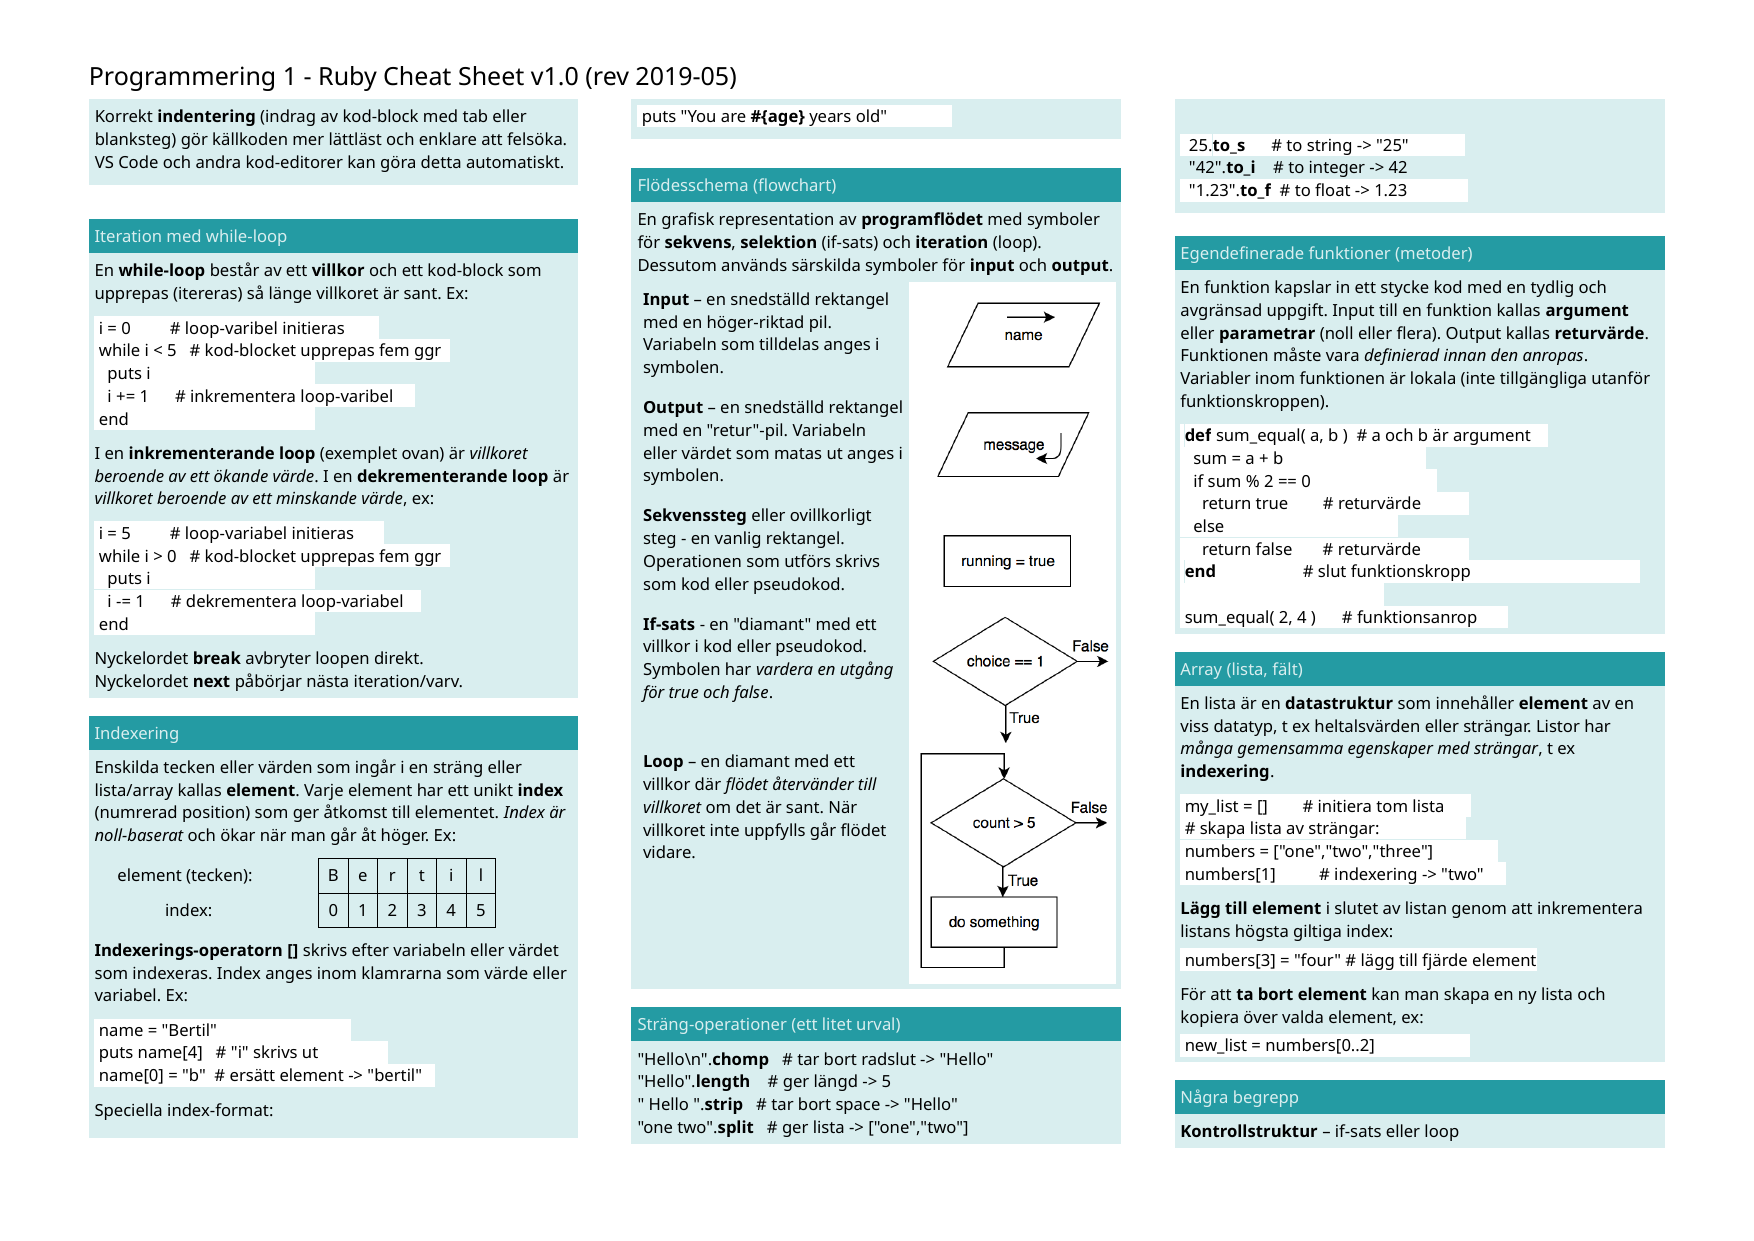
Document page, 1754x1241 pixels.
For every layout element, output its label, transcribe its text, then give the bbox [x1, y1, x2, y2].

table_cell 5 [467, 894, 495, 927]
picture [926, 612, 1112, 746]
table_header [631, 1144, 1121, 1148]
picture [937, 529, 1079, 594]
table_cell Iteration med while-loop [89, 219, 578, 253]
table_cell 25.to_s # to string -> "25" "42".to_i # to integer -> 42 "1.23".to_f # to float -> 1.23 [1175, 99, 1665, 213]
table_cell [1175, 634, 1665, 652]
table_header Input – en snedställd rektangel med en höger-riktad pil. Variabeln som tilldelas anges i symbolen. [637, 282, 909, 390]
table_cell 2 [378, 894, 407, 927]
table_cell Sekvenssteg eller ovillkorligt steg - en vanlig rektangel. Operationen som utförs skrivs som kod eller pseudokod. [637, 498, 909, 607]
table_cell If-sats - en "diamant" med ett villkor i kod eller pseudokod. Symbolen har vardera en utgång för true och false. [637, 607, 909, 744]
table_cell Korrekt indentering (indrag av kod-block med tab eller blanksteg) gör källkoden mer lättläst och enklare att felsöka. VS Code och andra kod-editorer kan göra detta automatiskt. [89, 99, 578, 185]
table_header [1121, 99, 1174, 1148]
table_cell En while-loop består av ett villkor och ett kod-block som upprepas (itereras) så länge villkoret är sant. Ex: i = 0 # loop-varibel initieras while i < 5 # kod-blocket upprepas fem ggr puts i i += 1 # inkrementera loop-varibel end I en inkrementerande loop (exemplet ovan) är villkoret beroende av ett ökande värde. I en dekrementerande loop är villkoret beroende av ett minskande värde, ex: i = 5 # loop-variabel initieras while i > 0 # kod-blocket upprepas fem ggr puts i i -= 1 # dekrementera loop-variabel end Nyckelordet break avbryter loopen direkt. Nyckelordet next påbörjar nästa iteration/varv. [89, 253, 578, 698]
table_cell "Hello\n".chomp # tar bort radslut -> "Hello" "Hello".length # ger längd -> 5 " Hello ".strip # tar bort space -> "Hello" "one two".split # ger lista -> ["one","two"] [631, 1041, 1121, 1144]
table_cell index: [94, 893, 318, 927]
table_header [1175, 213, 1665, 236]
table_header element (tecken): [94, 858, 318, 892]
table_header [631, 139, 1121, 168]
table_header r [378, 859, 407, 892]
table_cell puts "You are #{age} years old" [631, 99, 1121, 139]
table_cell [89, 698, 578, 716]
table_header [578, 99, 631, 1148]
picture [932, 405, 1094, 483]
table_cell Loop – en diamant med ett villkor där flödet återvänder till villkoret om det är sant. När villkoret inte uppfylls går flödet vidare. [637, 744, 909, 984]
table_header l [467, 859, 495, 892]
table_cell [909, 390, 1116, 498]
table_header Flödesschema (flowchart) [631, 168, 1121, 202]
table_cell Kontrollstruktur – if-sats eller loop [1175, 1114, 1665, 1148]
table_cell [909, 607, 1116, 744]
table_header i [437, 859, 466, 892]
table_cell En lista är en datastruktur som innehåller element av en viss datatyp, t ex heltalsvärden eller strängar. Listor har många gemensamma egenskaper med strängar, t ex indexering. my_list = [] # initiera tom lista # skapa lista av strängar: numbers = ["one","two","three"] numbers[1] # indexering -> "two" Lägg till element i slutet av listan genom att inkrementera listans högsta giltiga index: numbers[3] = "four" # lägg till fjärde element För att ta bort element kan man skapa en ny lista och kopiera över valda element, ex: new_list = numbers[0..2] [1175, 686, 1665, 1062]
table_header B [319, 859, 348, 892]
table_cell Output – en snedställd rektangel med en "retur"-pil. Variabeln eller värdet som matas ut anges i symbolen. [637, 390, 909, 498]
table_cell En funktion kapslar in ett stycke kod med en tydlig och avgränsad uppgift. Input till en funktion kallas argument eller parametrar (noll eller flera). Output kallas returvärde. Funktionen måste vara definierad innan den anropas. Variabler inom funktionen är lokala (inte tillgängliga utanför funktionskroppen). def sum_equal( a, b ) # a och b är argument sum = a + b if sum % 2 == 0 return true # returvärde else return false # returvärde end # slut funktionskropp sum_equal( 2, 4 ) # funktionsanrop [1175, 270, 1665, 634]
picture [914, 750, 1112, 974]
table_header [89, 1138, 578, 1148]
table_cell Sträng-operationer (ett litet urval) [631, 1007, 1121, 1041]
table_cell [909, 744, 1116, 984]
table_cell [909, 498, 1116, 607]
table_cell Array (lista, fält) [1175, 652, 1665, 686]
table_header [909, 282, 1116, 390]
table_cell En grafisk representation av programflödet med symboler för sekvens, selektion (if-sats) och iteration (loop). Dessutom används särskilda symboler för input och output. [631, 202, 1121, 989]
table_header e [349, 859, 377, 892]
table_cell Enskilda tecken eller värden som ingår i en sträng eller lista/array kallas element. Varje element har ett unikt index (numrerad position) som ger åtkomst till elementet. Index är noll-baserat och ökar när man går åt höger. Ex: Indexerings-operatorn [] skrivs efter variabeln eller värdet som indexeras. Index anges inom klamrarna som värde eller variabel. Ex: name = "Bertil" puts name[4] # "i" skrivs ut name[0] = "b" # ersätt element -> "bertil" Speciella index-format: [89, 750, 578, 1138]
table_cell 3 [408, 894, 436, 927]
table_cell Några begrepp [1175, 1080, 1665, 1114]
table_cell [631, 990, 1121, 1007]
table_cell Indexering [89, 716, 578, 750]
table_cell 0 [319, 894, 348, 927]
table_cell 1 [349, 894, 377, 927]
table_header t [408, 859, 436, 892]
table_header Egendefinerade funktioner (metoder) [1175, 236, 1665, 270]
picture [943, 297, 1105, 374]
table_cell [1175, 1063, 1665, 1080]
table_header [89, 185, 578, 219]
table_cell 4 [437, 894, 466, 927]
